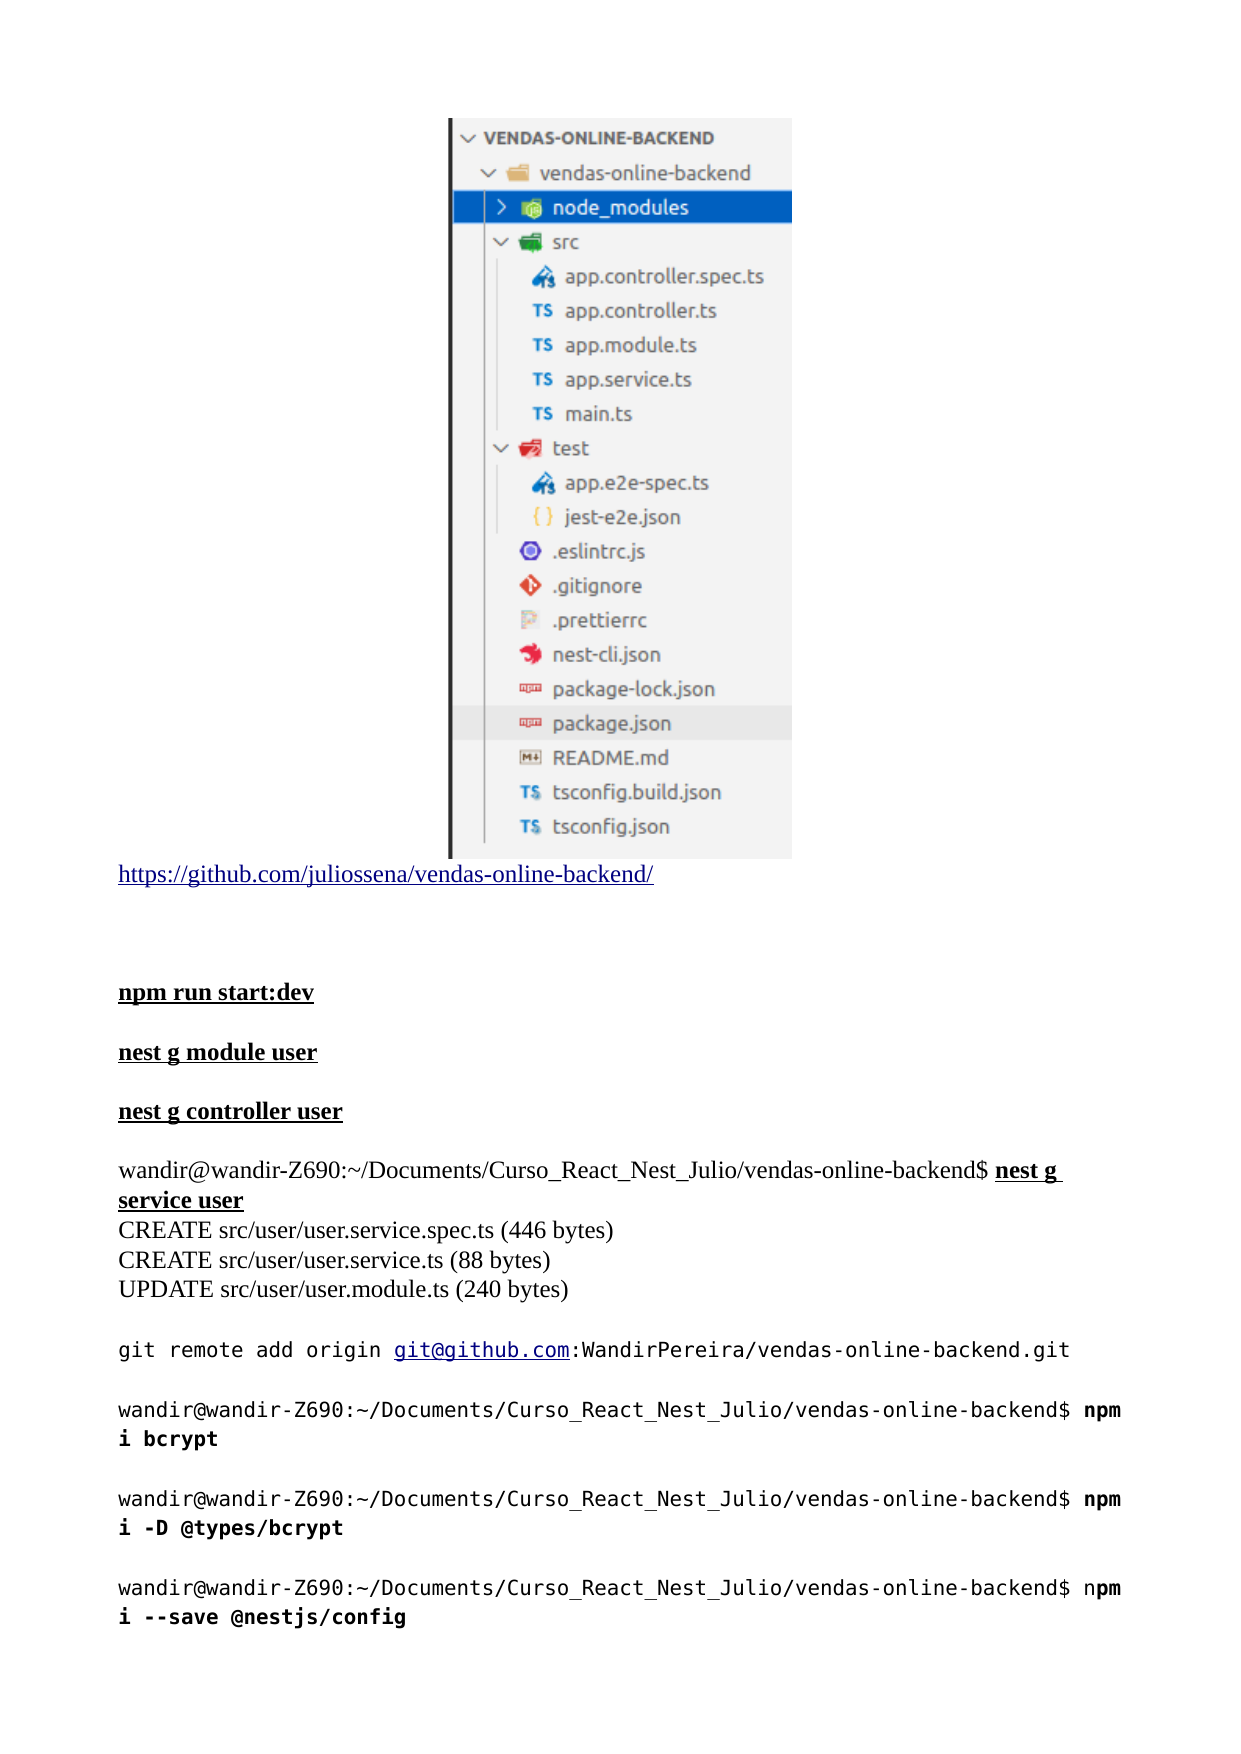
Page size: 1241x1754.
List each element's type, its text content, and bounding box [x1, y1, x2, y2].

text nest g module user [118, 1036, 1122, 1066]
text wandir@wandir-Z690:~/Documents/Curso_React_Nest_Julio/vendas-online-backend$ npm i -D @types/bcrypt [118, 1481, 1122, 1541]
text CREATE src/user/user.service.spec.ts (446 bytes) [118, 1214, 1122, 1244]
text wandir@wandir-Z690:~/Documents/Curso_React_Nest_Julio/vendas-online-backend$ nest g service user [118, 1155, 1122, 1214]
text CREATE src/user/user.service.ts (88 bytes) [118, 1244, 1122, 1273]
text https://github.com/juliossena/vendas-online-backend/ [118, 118, 1122, 887]
text wandir@wandir-Z690:~/Documents/Curso_React_Nest_Julio/vendas-online-backend$ npm i bcrypt [118, 1392, 1122, 1452]
picture [448, 118, 792, 859]
text nest g controller user [118, 1095, 1122, 1125]
text wandir@wandir-Z690:~/Documents/Curso_React_Nest_Julio/vendas-online-backend$ npm i --save @nestjs/config [118, 1570, 1122, 1630]
text git remote add origin git@github.com:WandirPereira/vendas-online-backend.git [118, 1333, 1122, 1362]
text UPDATE src/user/user.module.ts (240 bytes) [118, 1273, 1122, 1303]
text npm run start:dev [118, 977, 1122, 1006]
